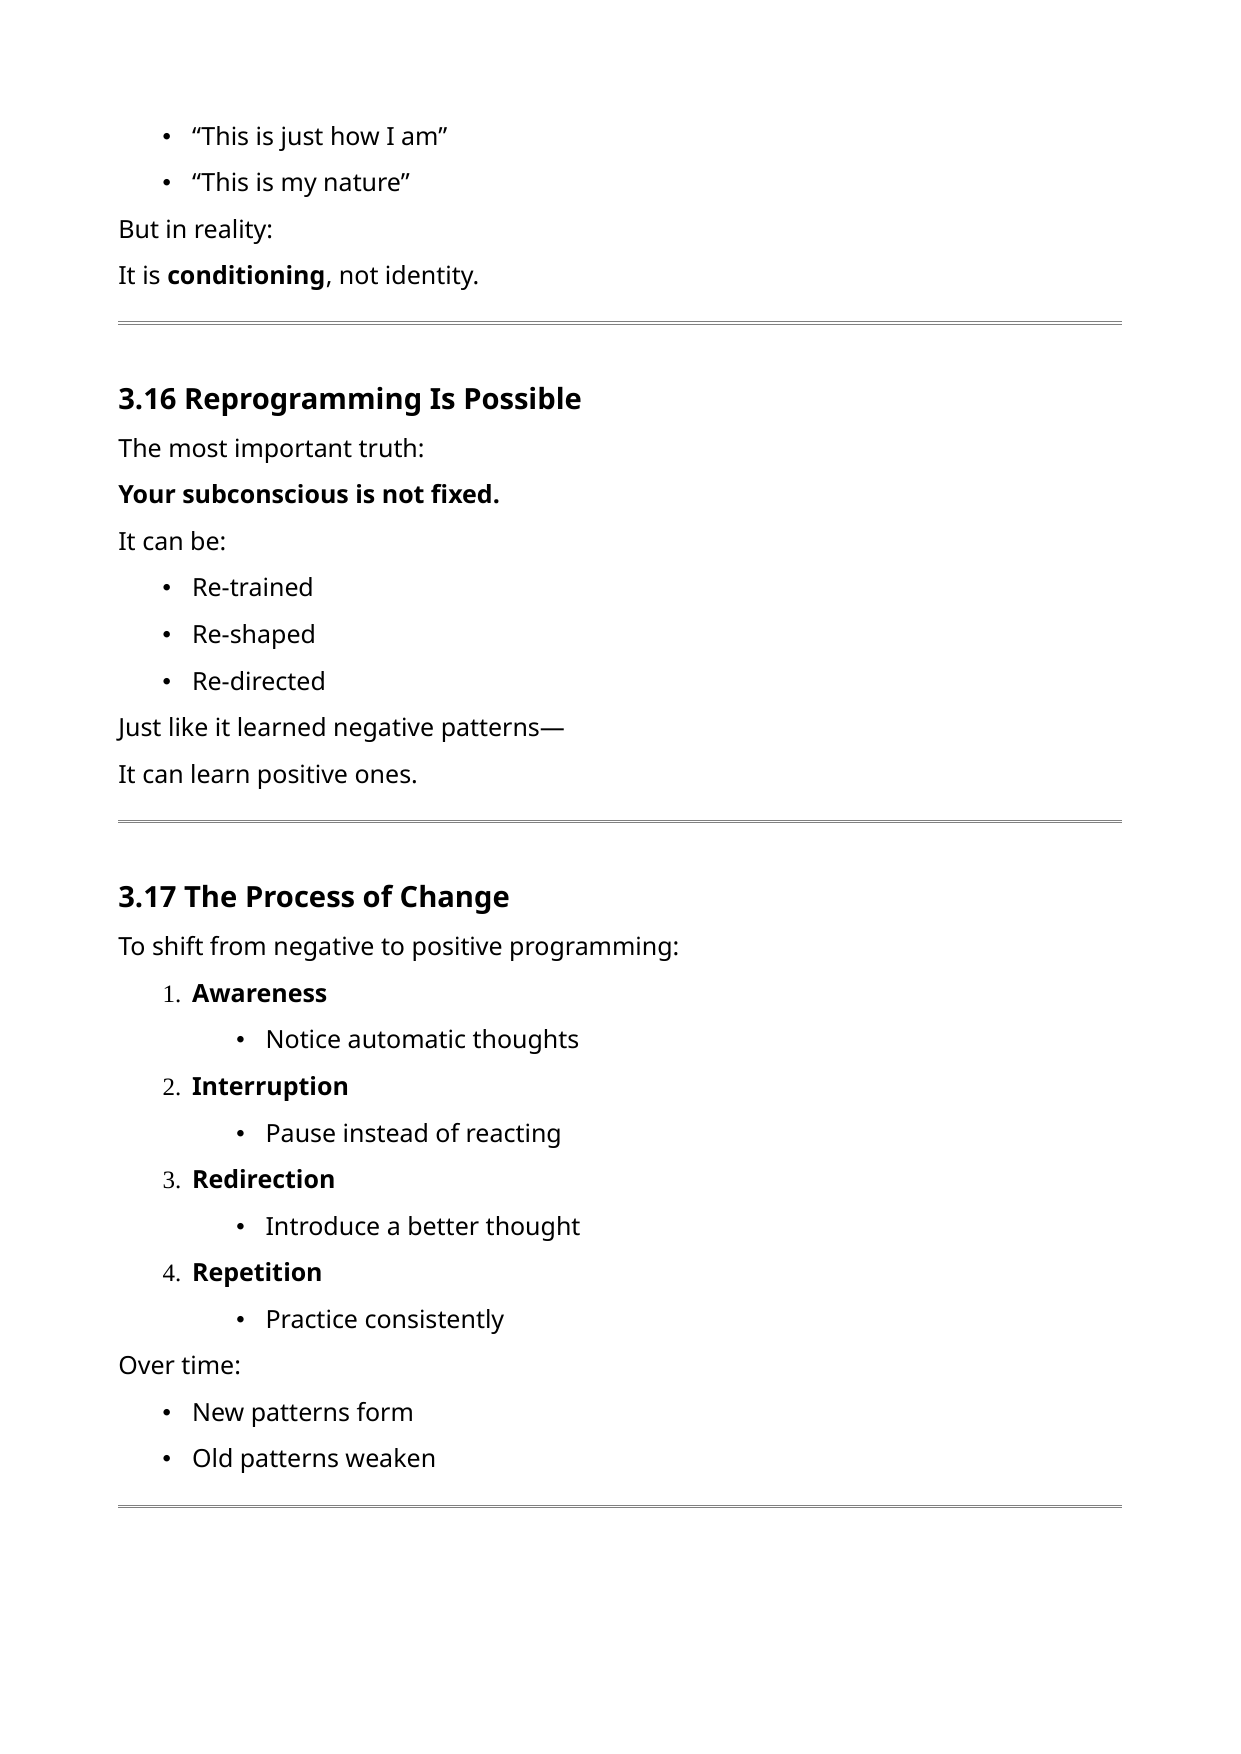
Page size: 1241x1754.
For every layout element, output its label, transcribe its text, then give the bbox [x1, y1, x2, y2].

text Your subconscious is not fixed. [118, 477, 1122, 511]
list Re-trained [162, 570, 1122, 604]
list Awareness [162, 976, 1122, 1009]
text The most important truth: [118, 430, 1122, 464]
list New patterns form [162, 1394, 1122, 1429]
text Just like it learned negative patterns— [118, 710, 1122, 744]
text It is conditioning, not identity. [118, 258, 1122, 292]
list Introduce a better thought [236, 1208, 1122, 1242]
list Re-shaped [162, 617, 1122, 651]
text But in reality: [118, 211, 1122, 245]
text It can be: [118, 523, 1122, 558]
text Over time: [118, 1348, 1122, 1382]
list Notice automatic thoughts [236, 1022, 1122, 1056]
text To shift from negative to positive programming: [118, 929, 1122, 963]
subtitle 3.17 The Process of Change [118, 877, 1122, 916]
list Interruption [162, 1069, 1122, 1103]
list Re-directed [162, 663, 1122, 697]
list Practice consistently [236, 1301, 1122, 1336]
list Old patterns weaken [162, 1441, 1122, 1475]
list Redirection [162, 1162, 1122, 1196]
subtitle 3.16 Reprogramming Is Possible [118, 378, 1122, 418]
text It can learn positive ones. [118, 756, 1122, 790]
list “This is my nature” [162, 165, 1122, 199]
list Repetition [162, 1255, 1122, 1289]
list “This is just how I am” [162, 118, 1122, 152]
list Pause instead of reacting [236, 1115, 1122, 1149]
